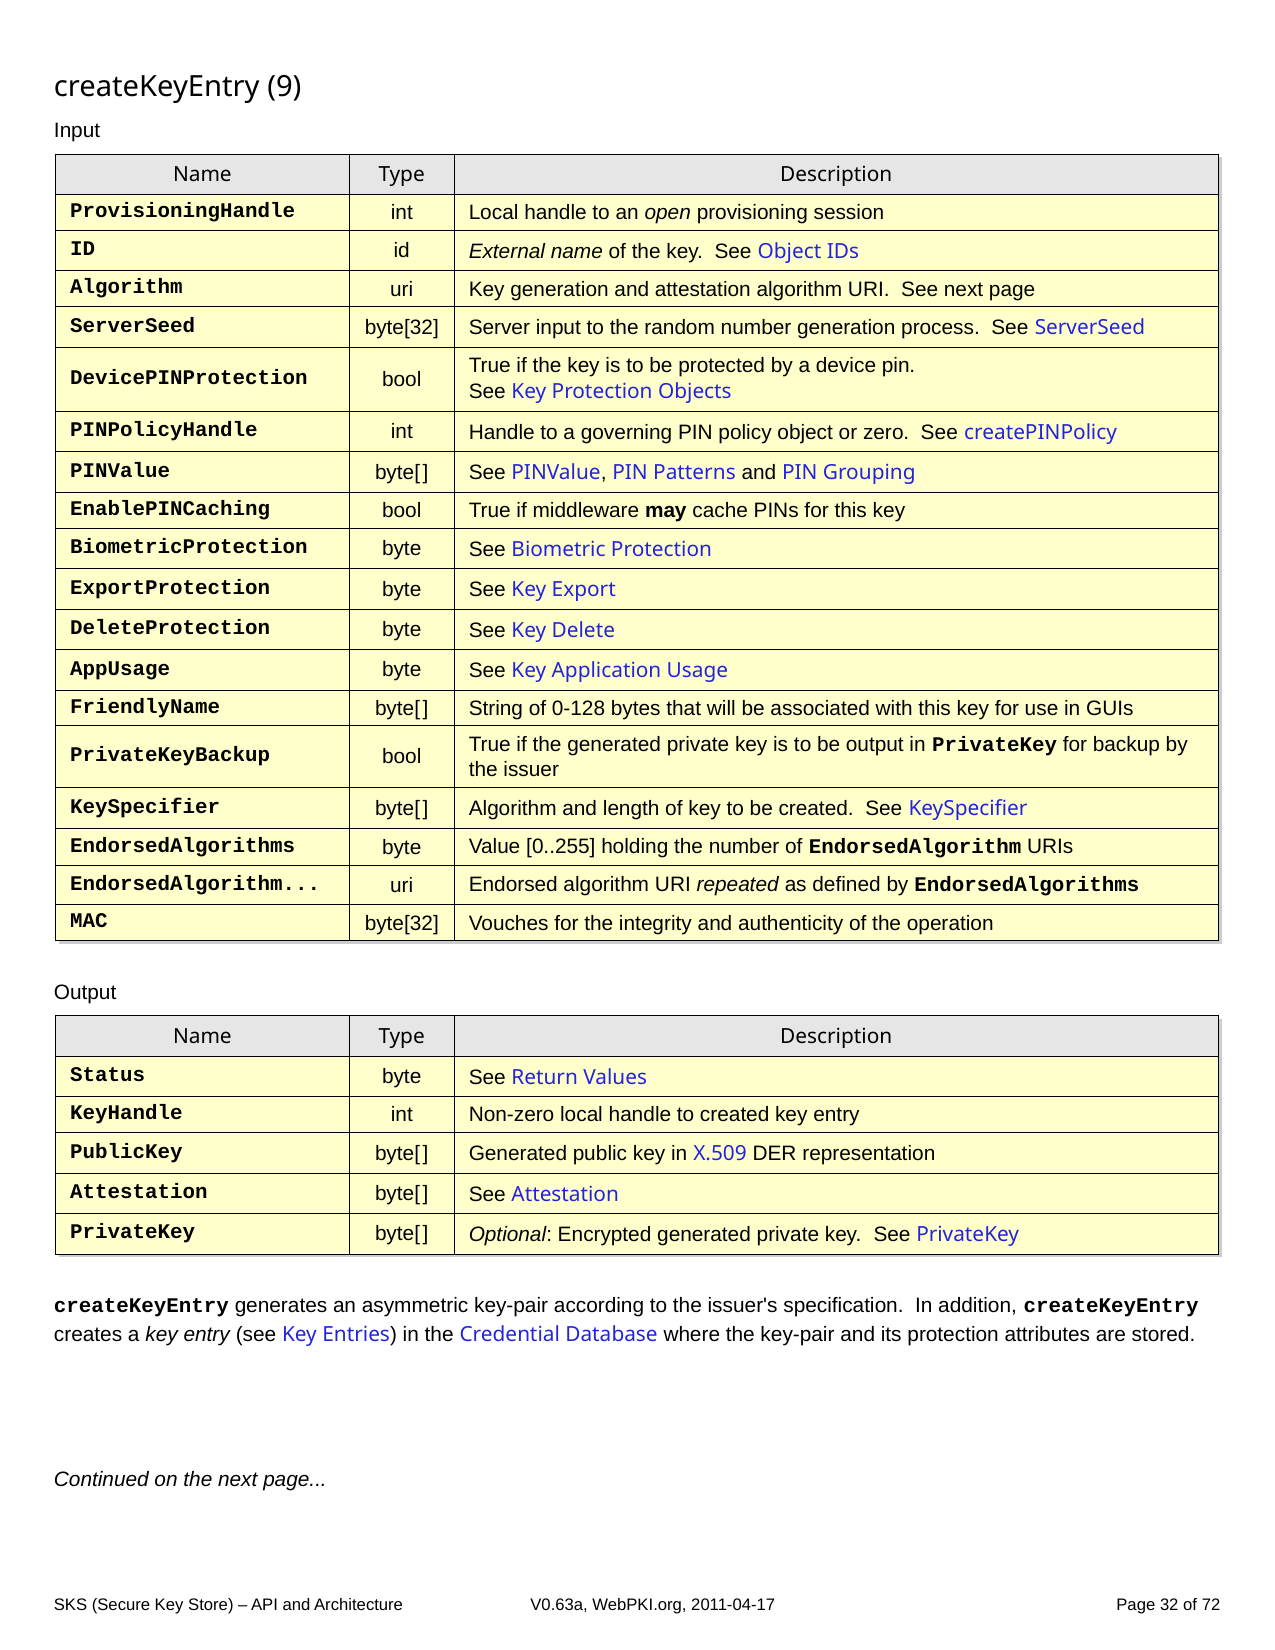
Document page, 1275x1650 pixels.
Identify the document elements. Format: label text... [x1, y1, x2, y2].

table_cell Local handle to an open provisioning session [455, 195, 1218, 230]
table_cell PublicKey [56, 1133, 349, 1173]
table_header Type [350, 155, 454, 194]
table_cell byte [350, 829, 454, 865]
table_cell int [350, 412, 454, 451]
table_cell byte [350, 529, 454, 568]
table_cell KeySpecifier [56, 788, 349, 828]
table_cell byte⁮[ ] [350, 452, 454, 492]
text createKeyEntry generates an asymmetric key-pair according to the issuer's specification. In addition, createKeyEntry creates a key entry (see Key Entries) in the Credential Database where the key-pair and its protection attributes are stored. [54, 1293, 1221, 1347]
table_cell PINPolicyHandle [56, 412, 349, 451]
table_header Type [350, 1016, 454, 1056]
table_cell Generated public key in X.509 DER representation [455, 1133, 1218, 1173]
table_cell uri [350, 866, 454, 904]
table_cell ExportProtection [56, 569, 349, 609]
table_cell byte⁮[32] [350, 905, 454, 940]
table_cell DevicePINProtection [56, 348, 349, 411]
table_cell ID [56, 231, 349, 270]
table_cell EnablePINCaching [56, 493, 349, 528]
text Output [54, 980, 1221, 1004]
table_cell EndorsedAlgorithms [56, 829, 349, 865]
table_cell See Key Application Usage [455, 650, 1218, 689]
table_cell String of 0-128 bytes that will be associated with this key for use in GUIs [455, 691, 1218, 725]
table_cell byte⁮[32] [350, 307, 454, 347]
table_cell int [350, 195, 454, 230]
table_cell BiometricProtection [56, 529, 349, 568]
table_cell Vouches for the integrity and authenticity of the operation [455, 905, 1218, 940]
table_cell byte [350, 650, 454, 689]
table_cell True if the generated private key is to be output in PrivateKey for backup by the issuer [455, 726, 1218, 787]
table_cell See Return Values [455, 1057, 1218, 1096]
table_header Description [455, 155, 1218, 194]
table_cell byte⁮[ ] [350, 1174, 454, 1213]
table_cell See PINValue, PIN Patterns and PIN Grouping [455, 452, 1218, 492]
table_cell uri [350, 271, 454, 306]
table_cell ProvisioningHandle [56, 195, 349, 230]
table_cell bool [350, 726, 454, 787]
text Input [54, 118, 1221, 142]
table_cell DeleteProtection [56, 610, 349, 649]
table_header Name [56, 155, 349, 194]
table_header Description [455, 1016, 1218, 1056]
table_cell int [350, 1097, 454, 1132]
table_cell Status [56, 1057, 349, 1096]
table_header Name [56, 1016, 349, 1056]
table_cell id [350, 231, 454, 270]
table_cell EndorsedAlgorithm... [56, 866, 349, 904]
table_cell PrivateKeyBackup [56, 726, 349, 787]
table_cell Value [0..255] holding the number of EndorsedAlgorithm URIs [455, 829, 1218, 865]
table_cell True if the key is to be protected by a device pin. See Key Protection Objects [455, 348, 1218, 411]
table_cell PINValue [56, 452, 349, 492]
table_cell Attestation [56, 1174, 349, 1213]
table_cell See Biometric Protection [455, 529, 1218, 568]
table_cell byte⁮[ ] [350, 1214, 454, 1253]
table_cell byte [350, 610, 454, 649]
table_cell Key generation and attestation algorithm URI. See next page [455, 271, 1218, 306]
table_cell Handle to a governing PIN policy object or zero. See createPINPolicy [455, 412, 1218, 451]
text Continued on the next page... [54, 1466, 1221, 1490]
table_cell ServerSeed [56, 307, 349, 347]
table_cell See Attestation [455, 1174, 1218, 1213]
table_cell Algorithm and length of key to be created. See KeySpecifier [455, 788, 1218, 828]
table_cell byte⁮[ ] [350, 691, 454, 725]
table_cell True if middleware may cache PINs for this key [455, 493, 1218, 528]
subtitle createKeyEntry (9) [54, 66, 1221, 105]
table_cell Optional: Encrypted generated private key. See PrivateKey [455, 1214, 1218, 1253]
table_cell Server input to the random number generation process. See ServerSeed [455, 307, 1218, 347]
table_cell See Key Export [455, 569, 1218, 609]
table_cell byte⁮[ ] [350, 1133, 454, 1173]
table_cell MAC [56, 905, 349, 940]
table_cell byte [350, 1057, 454, 1096]
table_cell KeyHandle [56, 1097, 349, 1132]
table_cell See Key Delete [455, 610, 1218, 649]
table_cell FriendlyName [56, 691, 349, 725]
table_cell byte [350, 569, 454, 609]
table_cell External name of the key. See Object IDs [455, 231, 1218, 270]
table_cell Algorithm [56, 271, 349, 306]
table_cell PrivateKey [56, 1214, 349, 1253]
table_cell Non-zero local handle to created key entry [455, 1097, 1218, 1132]
table_cell Endorsed algorithm URI repeated as defined by EndorsedAlgorithms [455, 866, 1218, 904]
table_cell bool [350, 348, 454, 411]
table_cell AppUsage [56, 650, 349, 689]
table_cell bool [350, 493, 454, 528]
table_cell byte⁮[ ] [350, 788, 454, 828]
